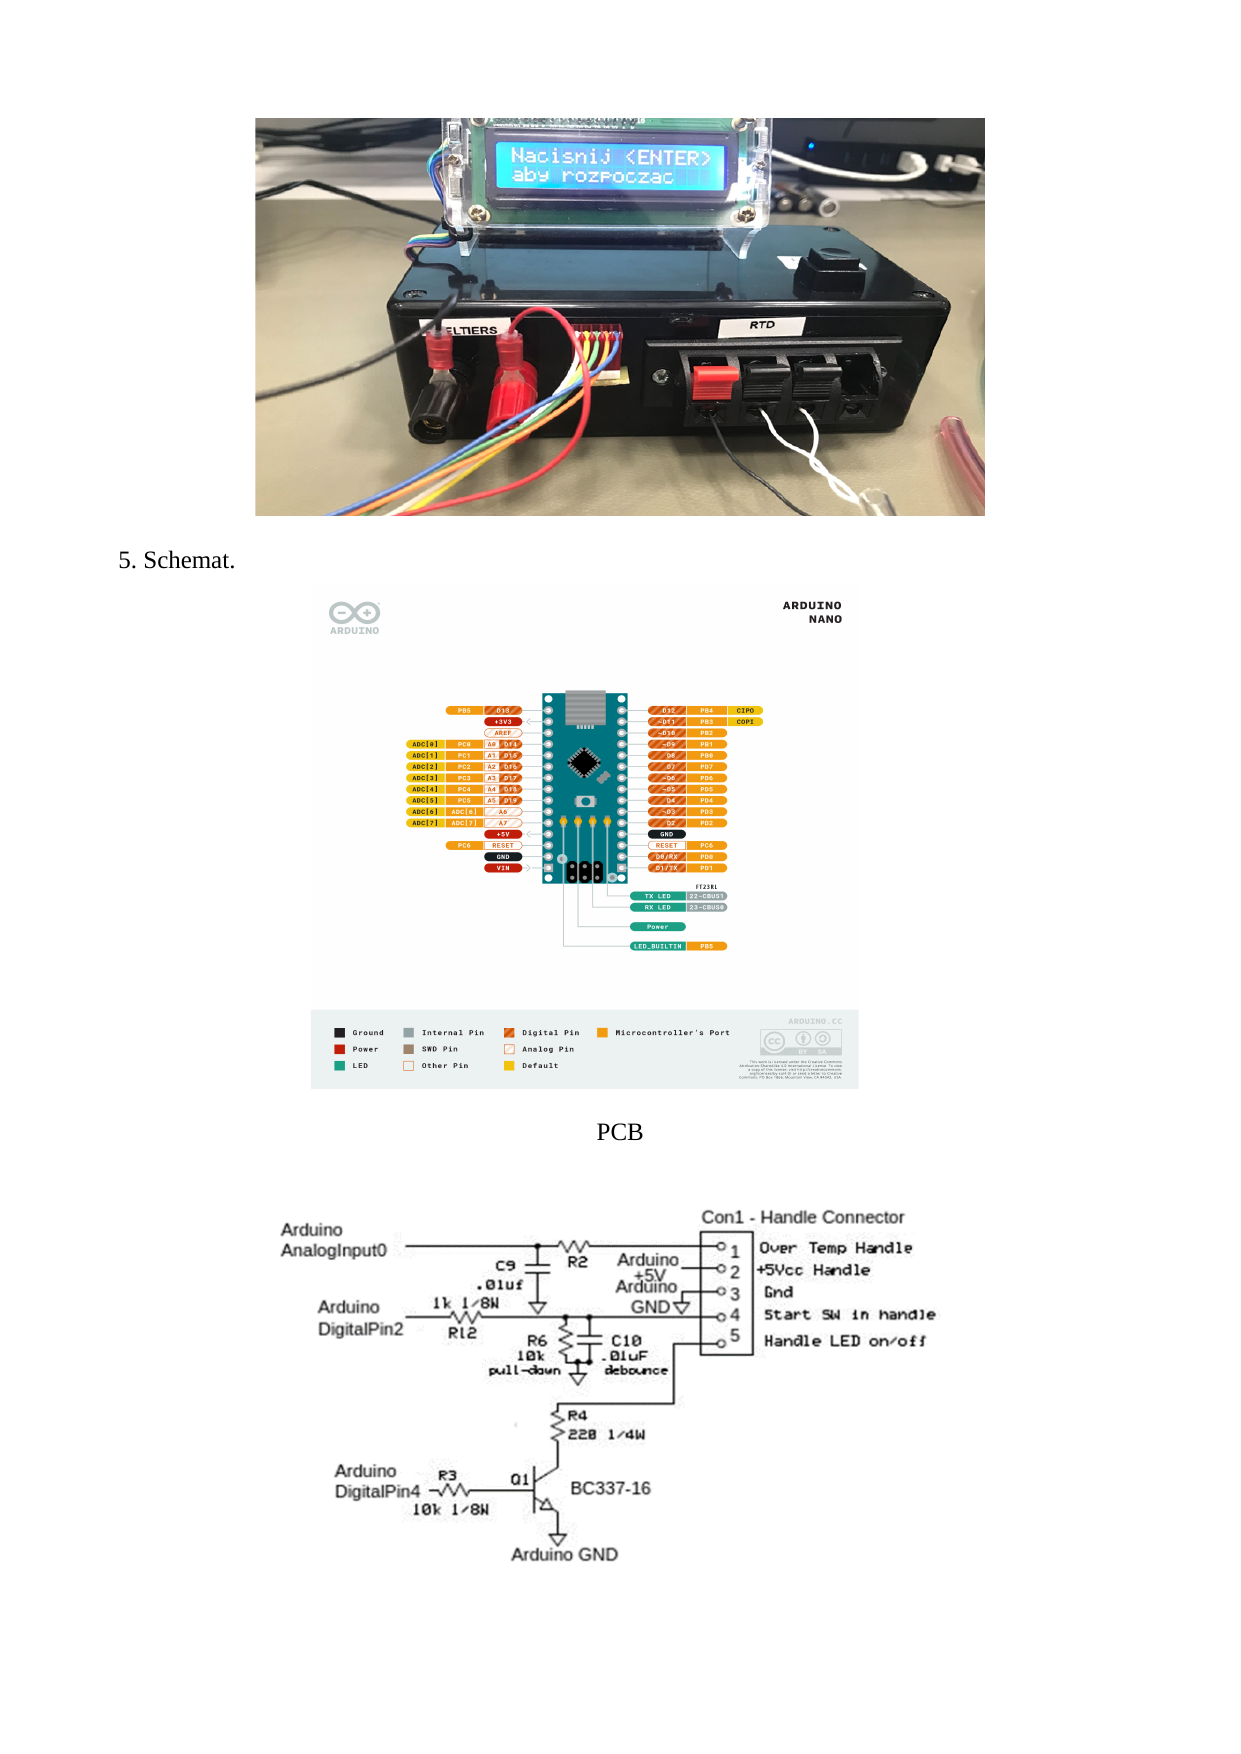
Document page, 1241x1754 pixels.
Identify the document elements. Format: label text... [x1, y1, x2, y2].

text 5. Schemat. [118, 545, 1122, 573]
text PCB [118, 1117, 1122, 1146]
